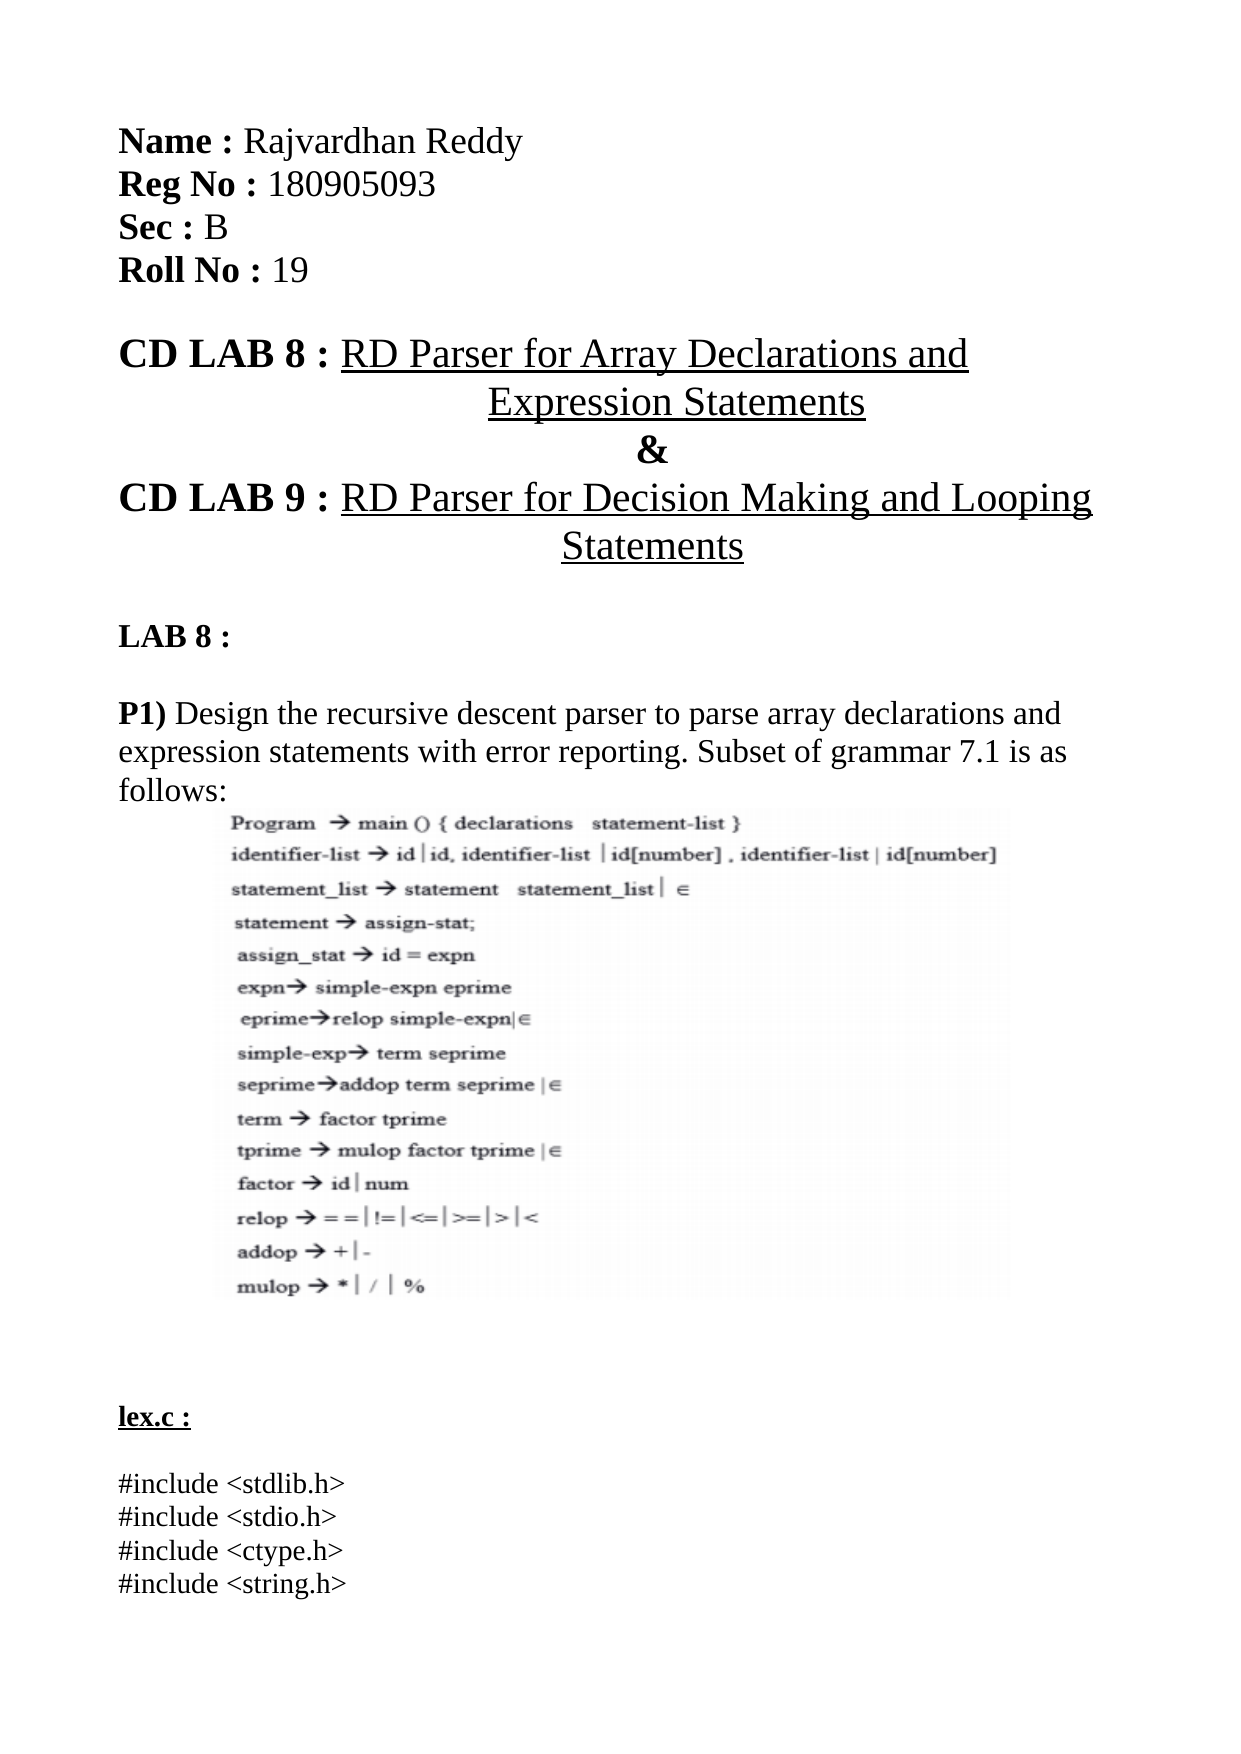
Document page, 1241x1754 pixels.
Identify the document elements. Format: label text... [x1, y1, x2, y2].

text #include <stdio.h> [118, 1499, 1122, 1533]
text #include <string.h> [118, 1567, 1122, 1600]
text CD LAB 8 : RD Parser for Array Declarations and Expression Statements [118, 329, 1122, 425]
text P1) Design the recursive descent parser to parse array declarations and expression statements with error reporting. Subset of grammar 7.1 is as follows: [118, 693, 1122, 808]
text Reg No : 180905093 [118, 161, 1122, 204]
text LAB 8 : [118, 616, 1122, 655]
text #include <stdlib.h> [118, 1466, 1122, 1499]
text Sec : B [118, 204, 1122, 247]
text #include <ctype.h> [118, 1533, 1122, 1567]
text & [118, 425, 1122, 473]
text CD LAB 9 : RD Parser for Decision Making and Looping Statements [118, 473, 1122, 568]
text lex.c : [118, 1399, 1122, 1432]
picture [180, 808, 1060, 1323]
text Roll No : 19 [118, 247, 1122, 291]
text Name : Rajvardhan Reddy [118, 118, 1122, 161]
